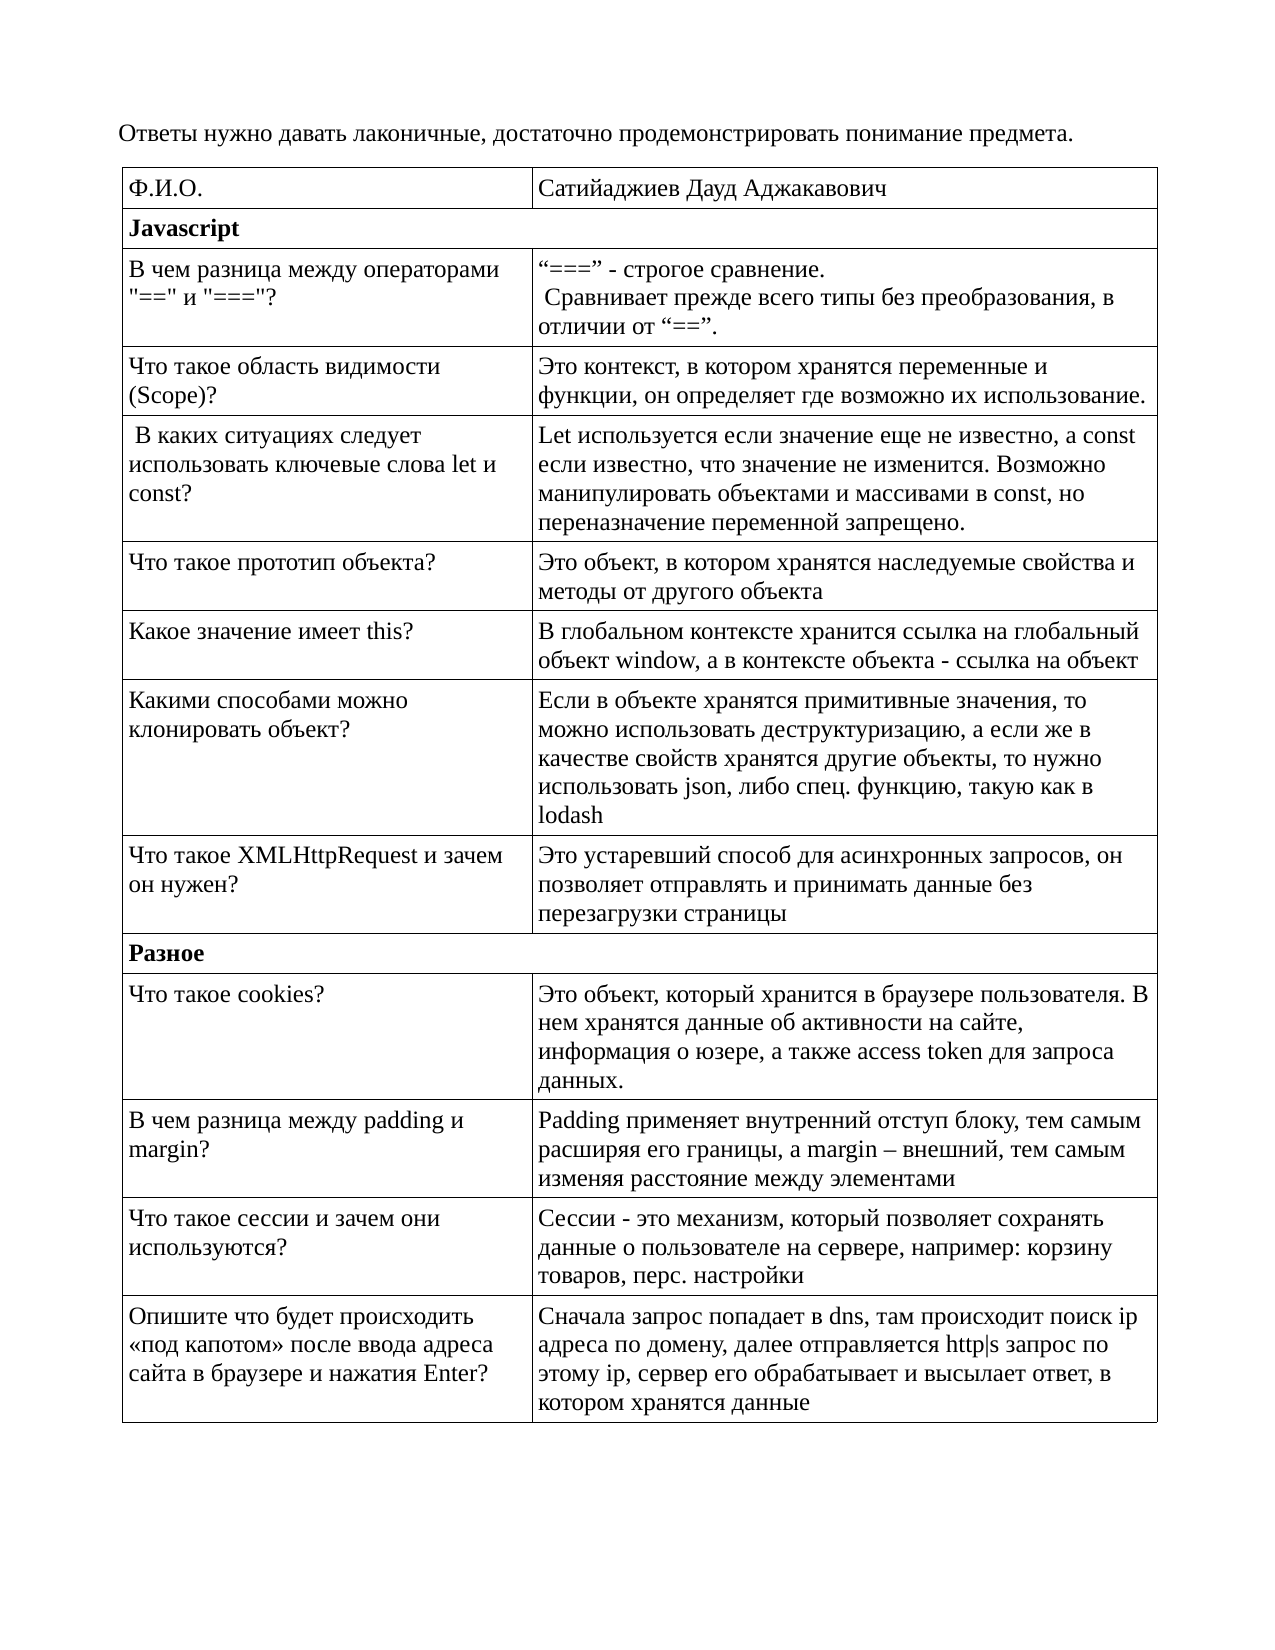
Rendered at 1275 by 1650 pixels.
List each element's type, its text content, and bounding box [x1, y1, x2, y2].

table_cell Что такое сессии и зачем они используются? [123, 1198, 532, 1295]
table_cell Это контекст, в котором хранятся переменные и функции, он определяет где возможно их использование. [533, 347, 1157, 415]
table_cell В глобальном контексте хранится ссылка на глобальный объект window, а в контексте объекта - ссылка на объект [533, 611, 1157, 679]
table_cell Что такое cookies? [123, 974, 532, 1099]
table_cell Разное [123, 934, 1157, 973]
table_cell Javascript [123, 209, 1157, 248]
table_cell Какое значение имеет this? [123, 611, 532, 679]
text Ответы нужно давать лаконичные, достаточно продемонстрировать понимание предмета. [118, 118, 1157, 147]
table_cell “===” - строгое сравнение. Сравнивает прежде всего типы без преобразования, в отличии от “==”. [533, 249, 1157, 346]
table_cell Это объект, который хранится в браузере пользователя. В нем хранятся данные об активности на сайте, информация о юзере, а также access token для запроса данных. [533, 974, 1157, 1099]
table_cell Какими способами можно клонировать объект? [123, 680, 532, 835]
table_cell Если в объекте хранятся примитивные значения, то можно использовать деструктуризацию, а если же в качестве свойств хранятся другие объекты, то нужно использовать json, либо спец. функцию, такую как в lodash [533, 680, 1157, 835]
table_cell Сессии - это механизм, который позволяет сохранять данные о пользователе на сервере, например: корзину товаров, перс. настройки [533, 1198, 1157, 1295]
table_header Сатийаджиев Дауд Аджакавович [533, 168, 1157, 207]
table_cell Что такое XMLHttpRequest и зачем он нужен? [123, 836, 532, 932]
table_cell Опишите что будет происходить «под капотом» после ввода адреса сайта в браузере и нажатия Enter? [123, 1296, 532, 1422]
table_cell Это объект, в котором хранятся наследуемые свойства и методы от другого объекта [533, 542, 1157, 610]
table_cell Что такое прототип объекта? [123, 542, 532, 610]
table_cell Сначала запрос попадает в dns, там происходит поиск ip адреса по домену, далее отправляется http|s запрос по этому ip, сервер его обрабатывает и высылает ответ, в котором хранятся данные [533, 1296, 1157, 1422]
table_cell В чем разница между padding и margin? [123, 1100, 532, 1197]
table_cell Padding применяет внутренний отступ блоку, тем самым расширяя его границы, а margin – внешний, тем самым изменяя расстояние между элементами [533, 1100, 1157, 1197]
table_cell Это устаревший способ для асинхронных запросов, он позволяет отправлять и принимать данные без перезагрузки страницы [533, 836, 1157, 932]
table_cell Let используется если значение еще не известно, а const если известно, что значение не изменится. Возможно манипулировать объектами и массивами в const, но переназначение переменной запрещено. [533, 416, 1157, 541]
table_cell В каких ситуациях следует использовать ключевые слова let и const? [123, 416, 532, 541]
table_header Ф.И.О. [123, 168, 532, 207]
table_cell В чем разница между операторами "==" и "==="? [123, 249, 532, 346]
table_cell Что такое область видимости (Scope)? [123, 347, 532, 415]
